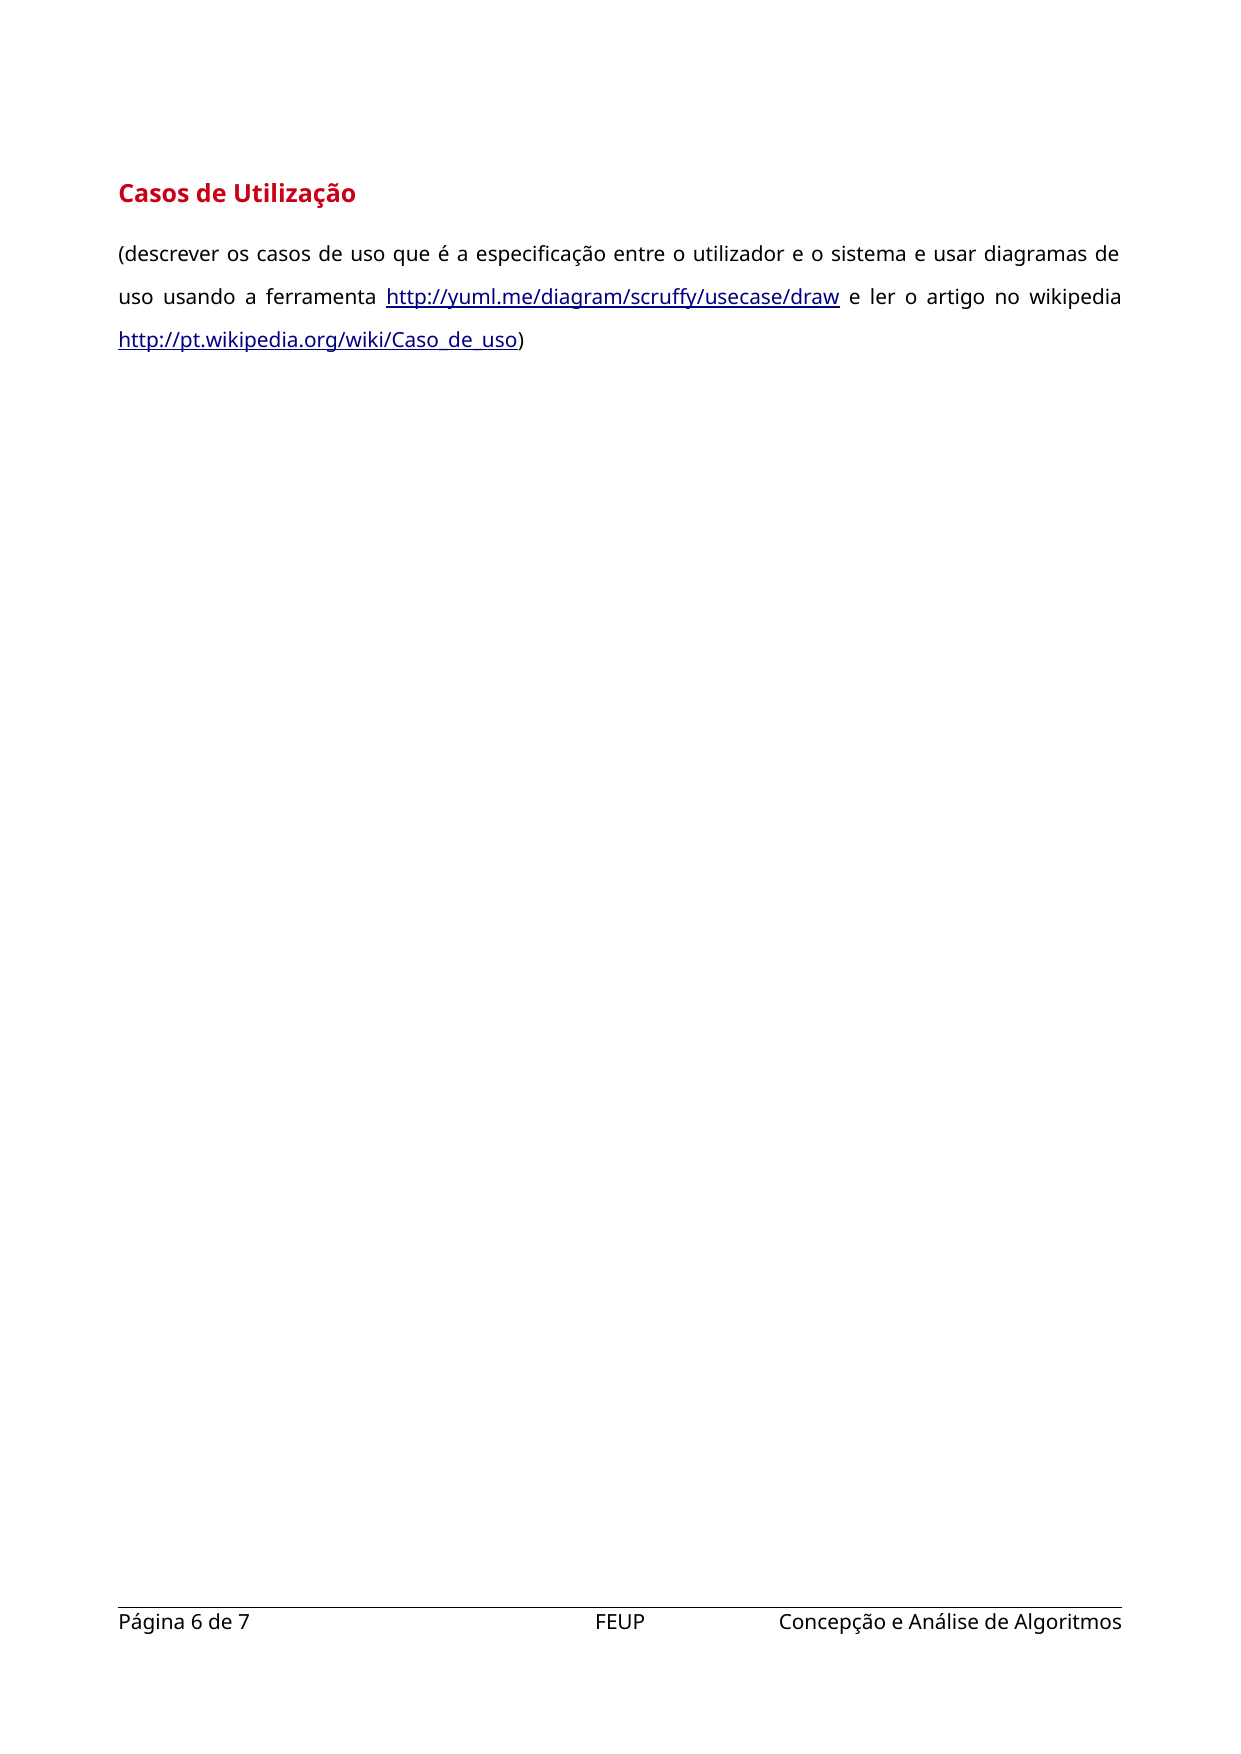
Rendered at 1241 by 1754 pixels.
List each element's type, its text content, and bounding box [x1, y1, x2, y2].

text (descrever os casos de uso que é a especificação entre o utilizador e o sistema e usar diagramas de uso usando a ferramenta http://yuml.me/diagram/scruffy/usecase/draw e ler o artigo no wikipedia http://pt.wikipedia.org/wiki/Caso_de_uso) [118, 239, 1122, 353]
subtitle Casos de Utilização [118, 176, 1122, 210]
